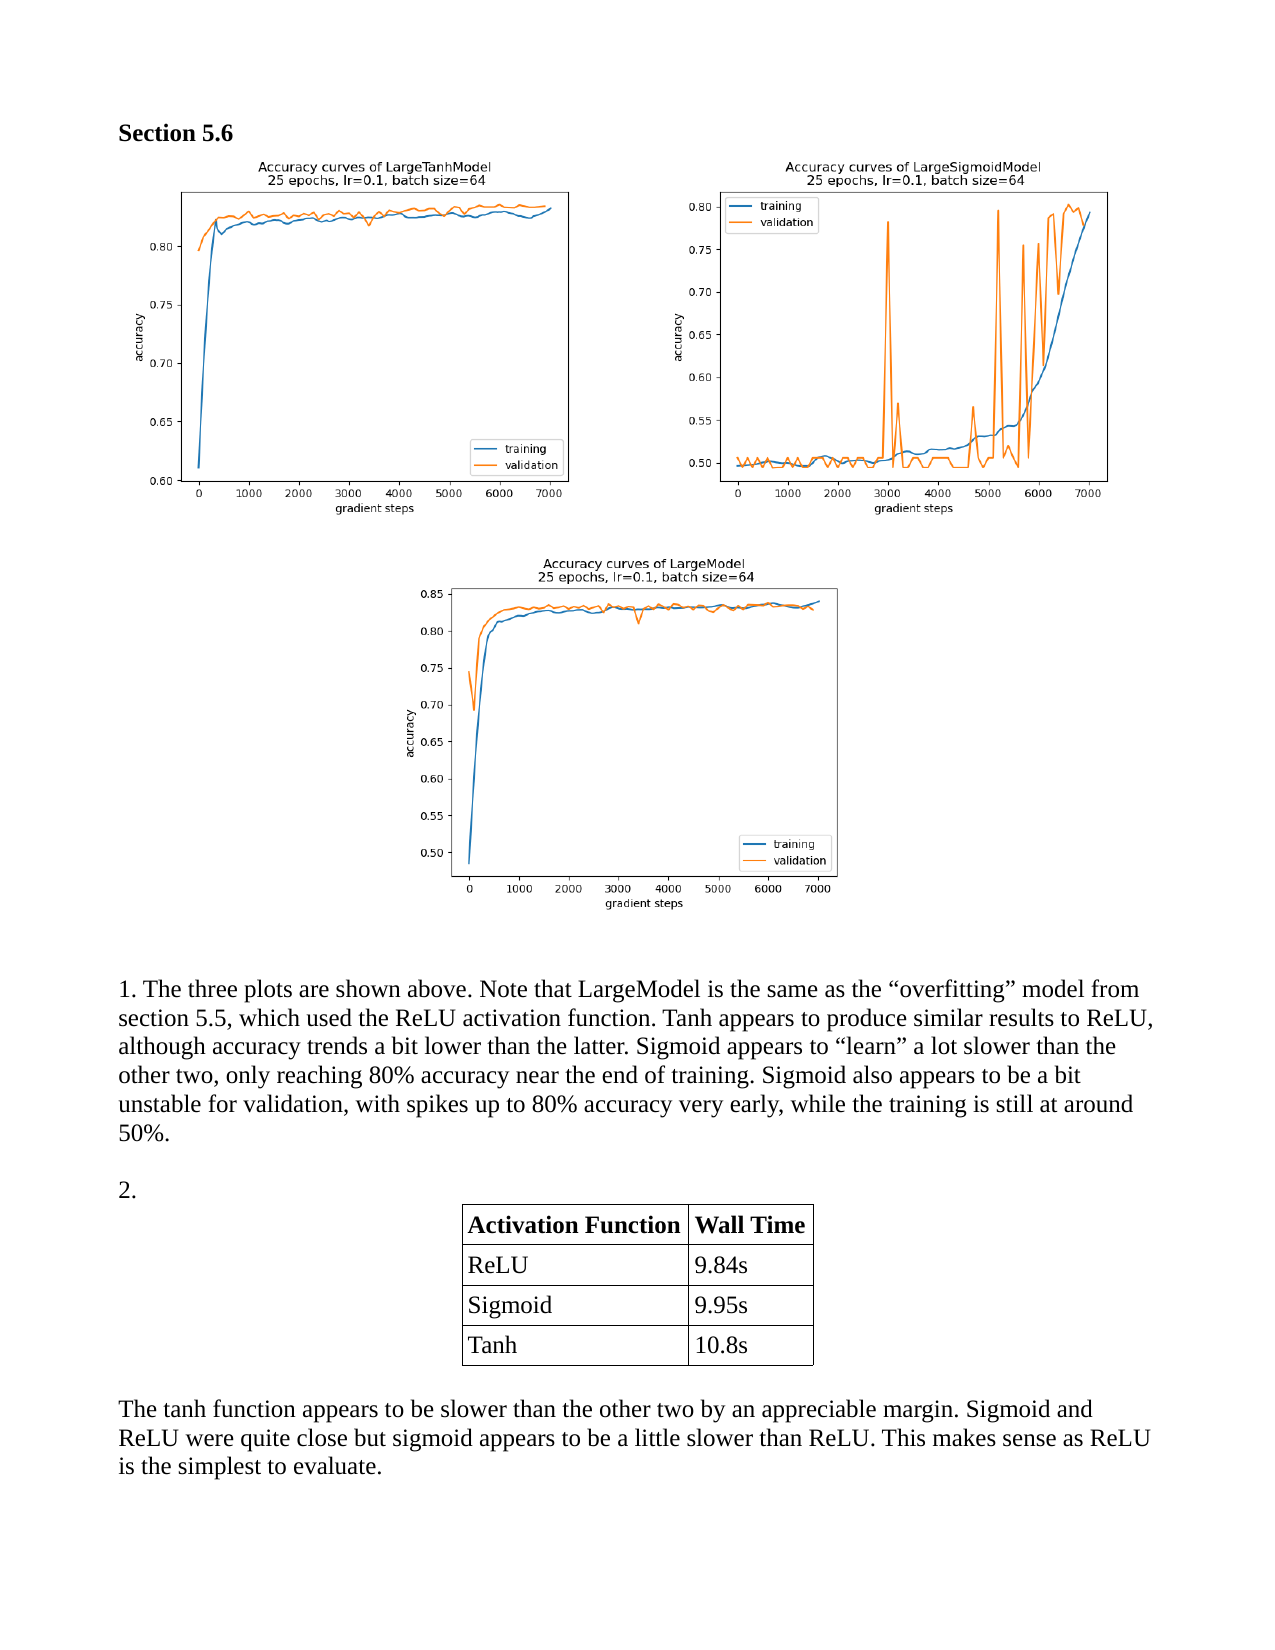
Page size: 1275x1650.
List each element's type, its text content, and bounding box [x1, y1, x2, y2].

text 2. [118, 1175, 1157, 1204]
table_header Activation Function [463, 1205, 688, 1244]
table_cell 10.8s [689, 1326, 813, 1365]
picture [389, 543, 886, 917]
table_cell 9.95s [689, 1286, 813, 1325]
text 1. The three plots are shown above. Note that LargeModel is the same as the “overfitting” model from section 5.5, which used the ReLU activation function. Tanh appears to produce similar results to ReLU, although accuracy trends a bit lower than the latter. Sigmoid appears to “learn” a lot slower than the other two, only reaching 80% accuracy near the end of training. Sigmoid also appears to be a bit unstable for validation, with spikes up to 80% accuracy very early, while the training is still at around 50%. [118, 974, 1157, 1146]
text The tanh function appears to be slower than the other two by an appreciable margin. Sigmoid and ReLU were quite close but sigmoid appears to be a little slower than ReLU. This makes sense as ReLU is the simplest to evaluate. [118, 1394, 1157, 1480]
table_cell ReLU [463, 1245, 688, 1284]
picture [657, 146, 1157, 522]
text Section 5.6 [118, 118, 1157, 147]
table_cell Sigmoid [463, 1286, 688, 1325]
table_cell Tanh [463, 1326, 688, 1365]
table_cell 9.84s [689, 1245, 813, 1284]
picture [118, 146, 618, 522]
table_header Wall Time [689, 1205, 813, 1244]
